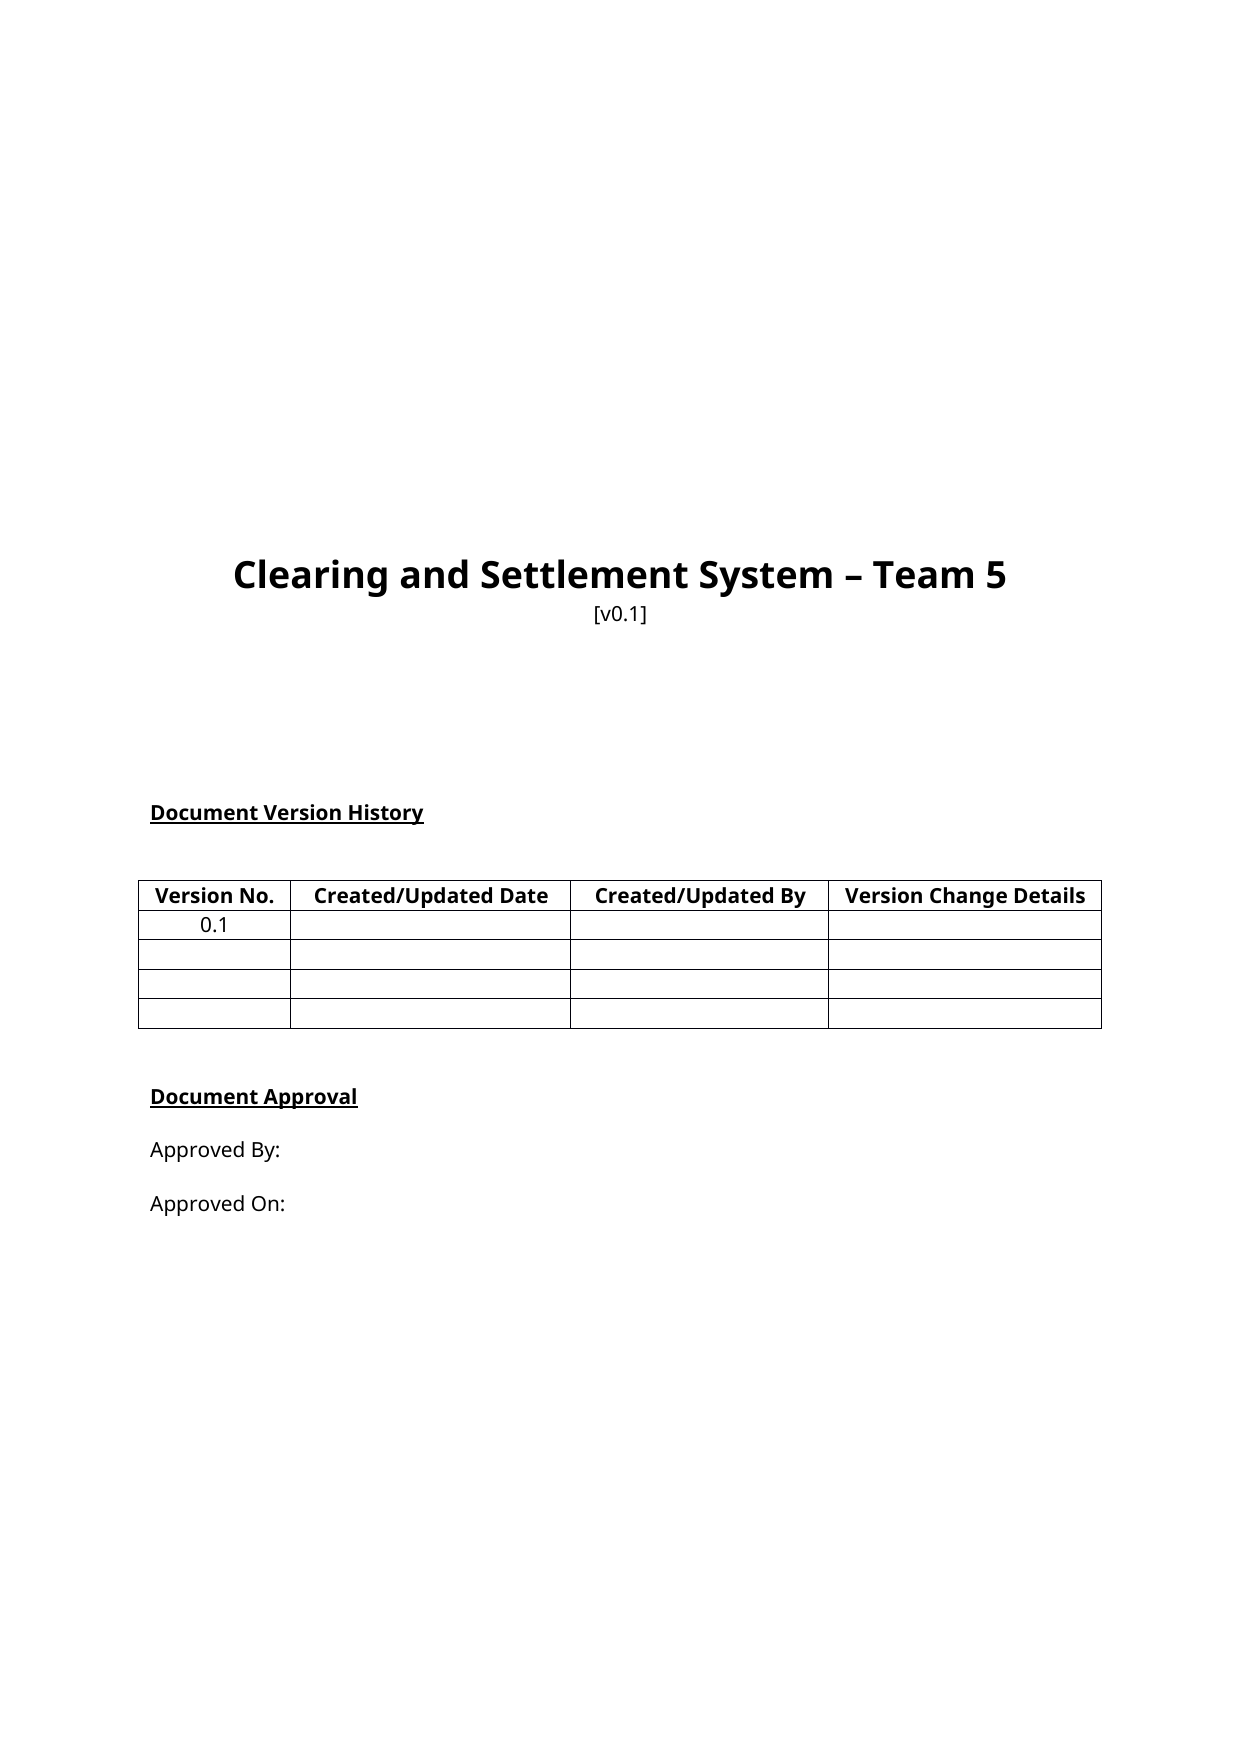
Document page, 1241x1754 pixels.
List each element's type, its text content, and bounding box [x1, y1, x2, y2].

table_cell [291, 940, 570, 968]
table_header Created/Updated By [571, 881, 828, 909]
table_cell [571, 970, 828, 998]
table_cell [571, 911, 828, 939]
text Approved By: [150, 1135, 1090, 1164]
table_cell [139, 940, 290, 968]
table_header Created/Updated Date [291, 881, 570, 909]
text Document Version History [150, 798, 1090, 827]
table_cell [829, 911, 1101, 939]
table_cell [139, 999, 290, 1027]
text Document Approval [150, 1082, 1090, 1110]
table_cell [829, 970, 1101, 998]
table_cell [291, 970, 570, 998]
table_header Version Change Details [829, 881, 1101, 909]
table_header Version No. [139, 881, 290, 909]
table_cell [829, 999, 1101, 1027]
table_cell [291, 999, 570, 1027]
text [v0.1] [150, 599, 1090, 628]
table_cell [829, 940, 1101, 968]
table_cell [291, 911, 570, 939]
table_cell 0.1 [139, 911, 290, 939]
table_cell [139, 970, 290, 998]
text Clearing and Settlement System – Team 5 [150, 548, 1090, 599]
text Approved On: [150, 1189, 1090, 1217]
table_cell [571, 999, 828, 1027]
table_cell [571, 940, 828, 968]
